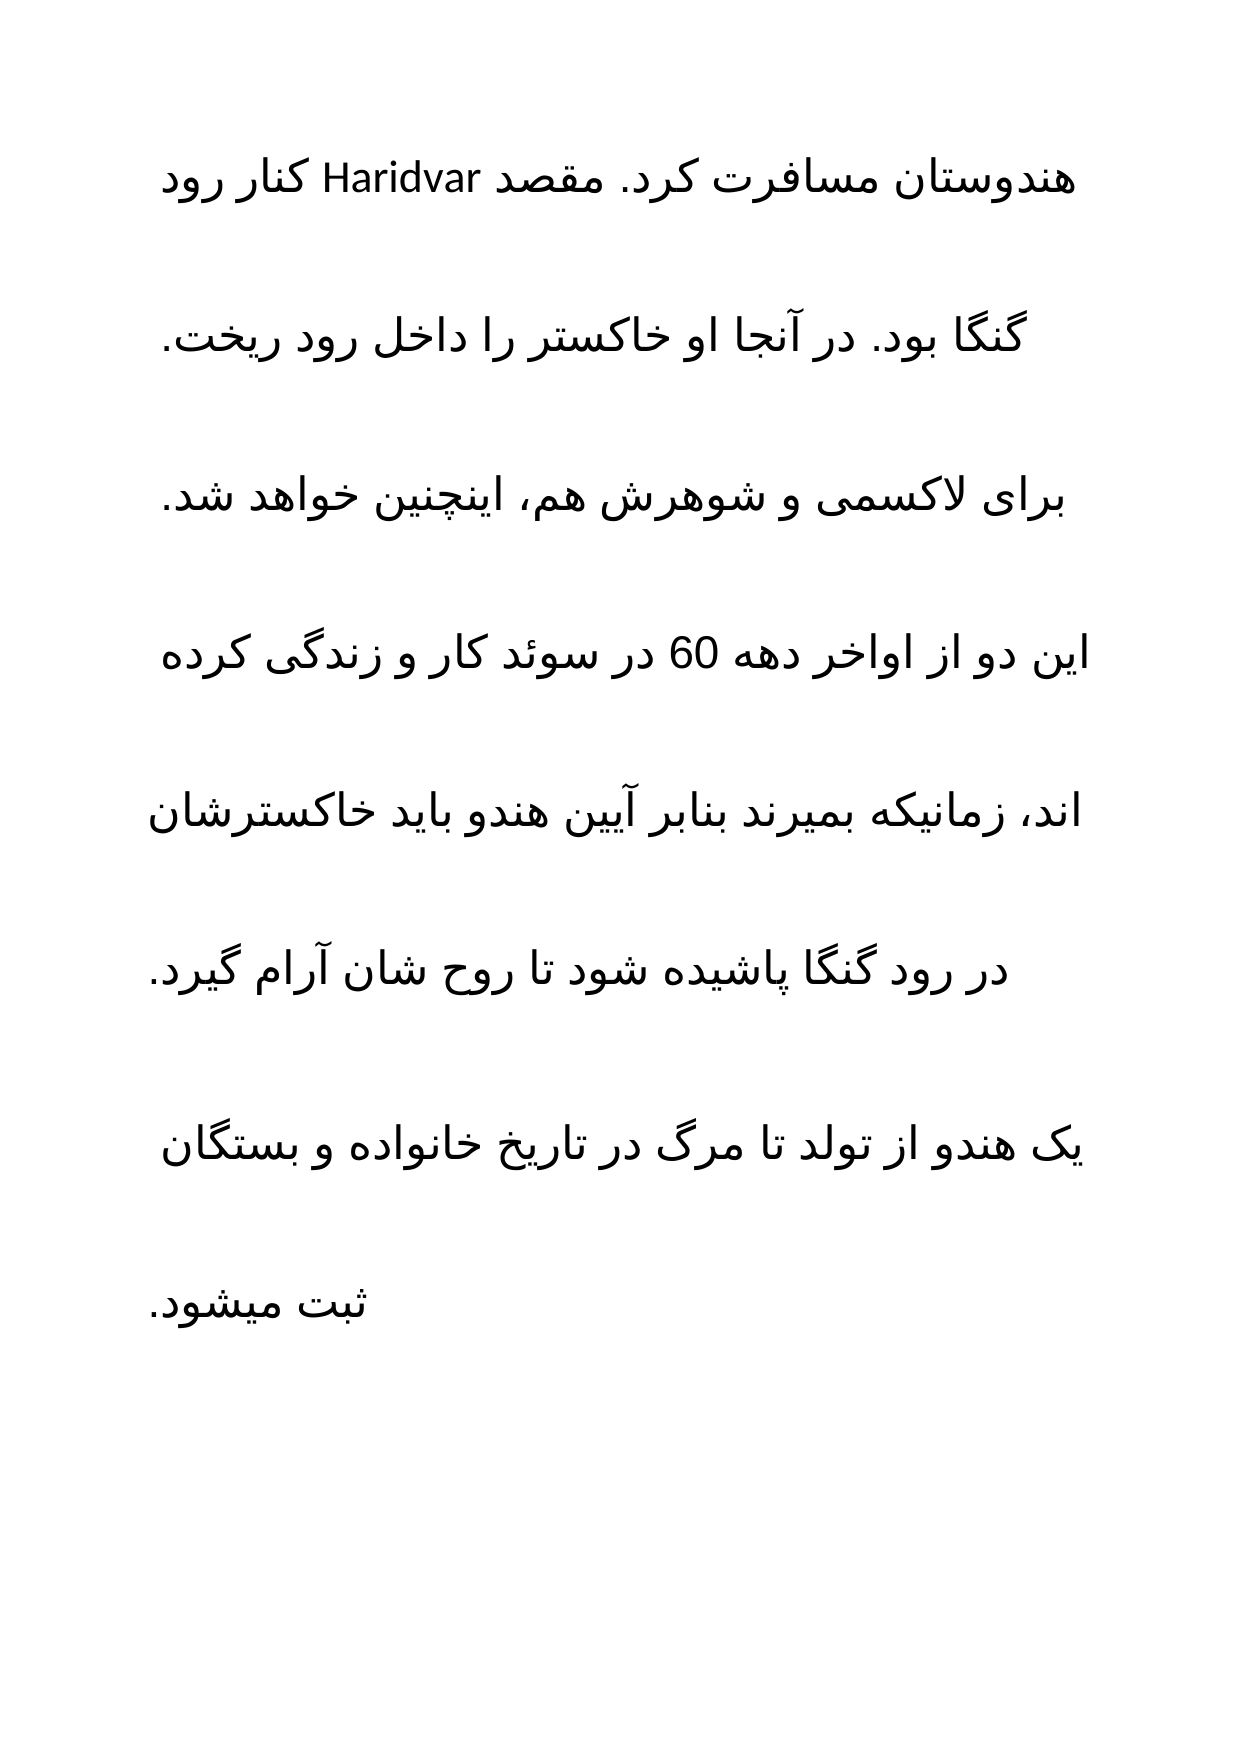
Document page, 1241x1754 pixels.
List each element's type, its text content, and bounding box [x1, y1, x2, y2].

text چند وقت بعد ساتیش شوهر لاکسمی با یک گلدان حاوی خاکستر جسد سوخته مادرش به مقصد هندوستان مسافرت کرد. مقصد Haridvar کنار رود گنگا بود. در آنجا او خاکستر را داخل رود ریخت. برای لاکسمی و شوهرش هم، اینچنین خواهد شد. این دو از اواخر دهه 60 در سوئد کار و زندگی کرده اند، زمانیکه بمیرند بنابر آیین هندو باید خاکسترشان در رود گنگا پاشیده شود تا روح شان آرام گیرد. [148, 148, 1093, 994]
text یک هندو از تولد تا مرگ در تاریخ خانواده و بستگان ثبت میشود. [148, 1116, 1093, 1327]
